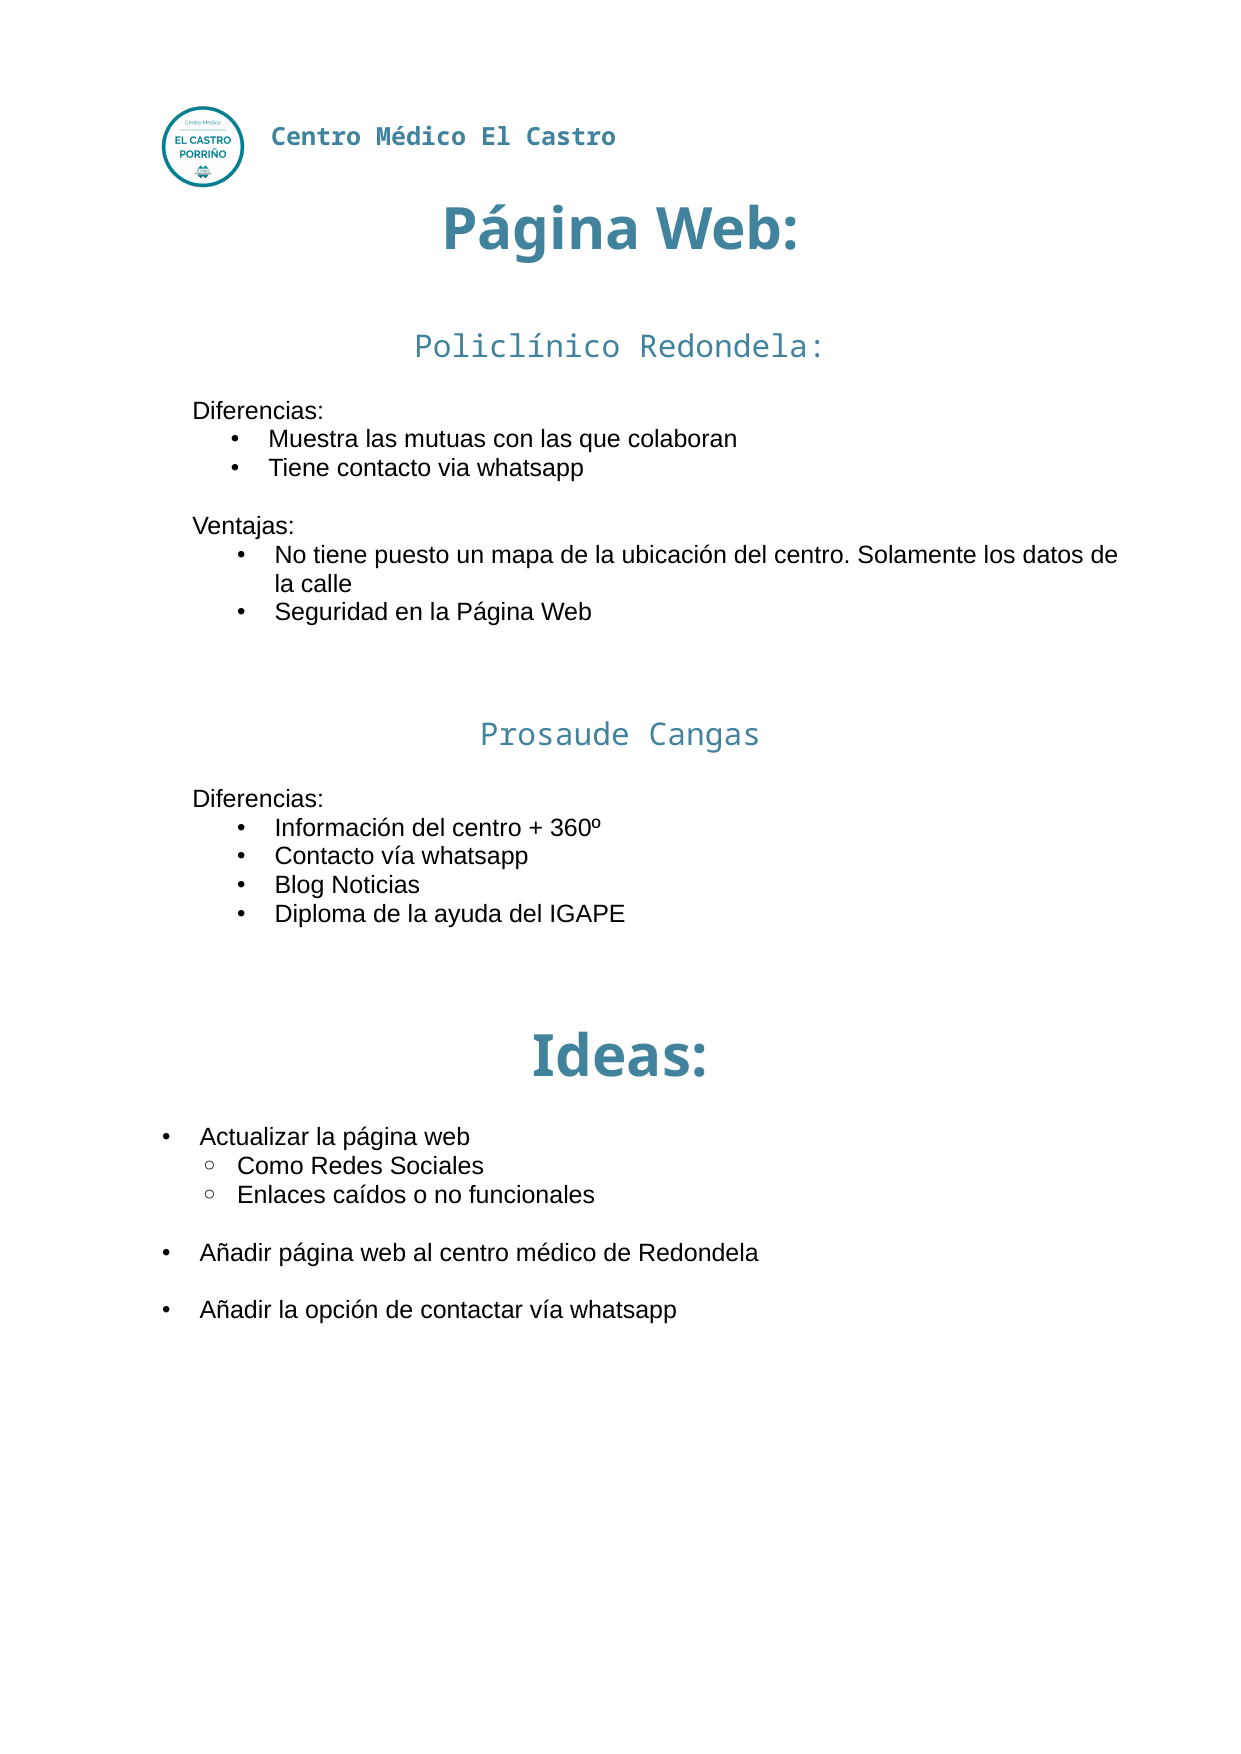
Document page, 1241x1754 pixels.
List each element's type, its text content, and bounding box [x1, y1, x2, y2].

text Ideas: [118, 1014, 1122, 1094]
text Diferencias: [118, 396, 1122, 424]
list Añadir página web al centro médico de Redondela [162, 1238, 1122, 1267]
list Tiene contacto via whatsapp [231, 453, 1122, 482]
list Añadir la opción de contactar vía whatsapp [162, 1295, 1122, 1324]
text Prosaude Cangas [118, 712, 1122, 755]
list Blog Noticias [237, 870, 1122, 899]
list Como Redes Sociales [199, 1151, 1122, 1180]
text Página Web: [118, 182, 1122, 267]
list No tiene puesto un mapa de la ubicación del centro. Solamente los datos de la calle [237, 540, 1122, 597]
list Actualizar la página web [162, 1122, 1122, 1151]
text Diferencias: [118, 784, 1122, 812]
list Diploma de la ayuda del IGAPE [237, 899, 1122, 928]
list Enlaces caídos o no funcionales [199, 1180, 1122, 1209]
list Contacto vía whatsapp [237, 841, 1122, 870]
list Seguridad en la Página Web [237, 597, 1122, 626]
picture [160, 102, 246, 188]
text Policlínico Redondela: [118, 324, 1122, 367]
list Información del centro + 360º [237, 812, 1122, 841]
text Ventajas: [118, 511, 1122, 540]
list Muestra las mutuas con las que colaboran [231, 424, 1122, 453]
